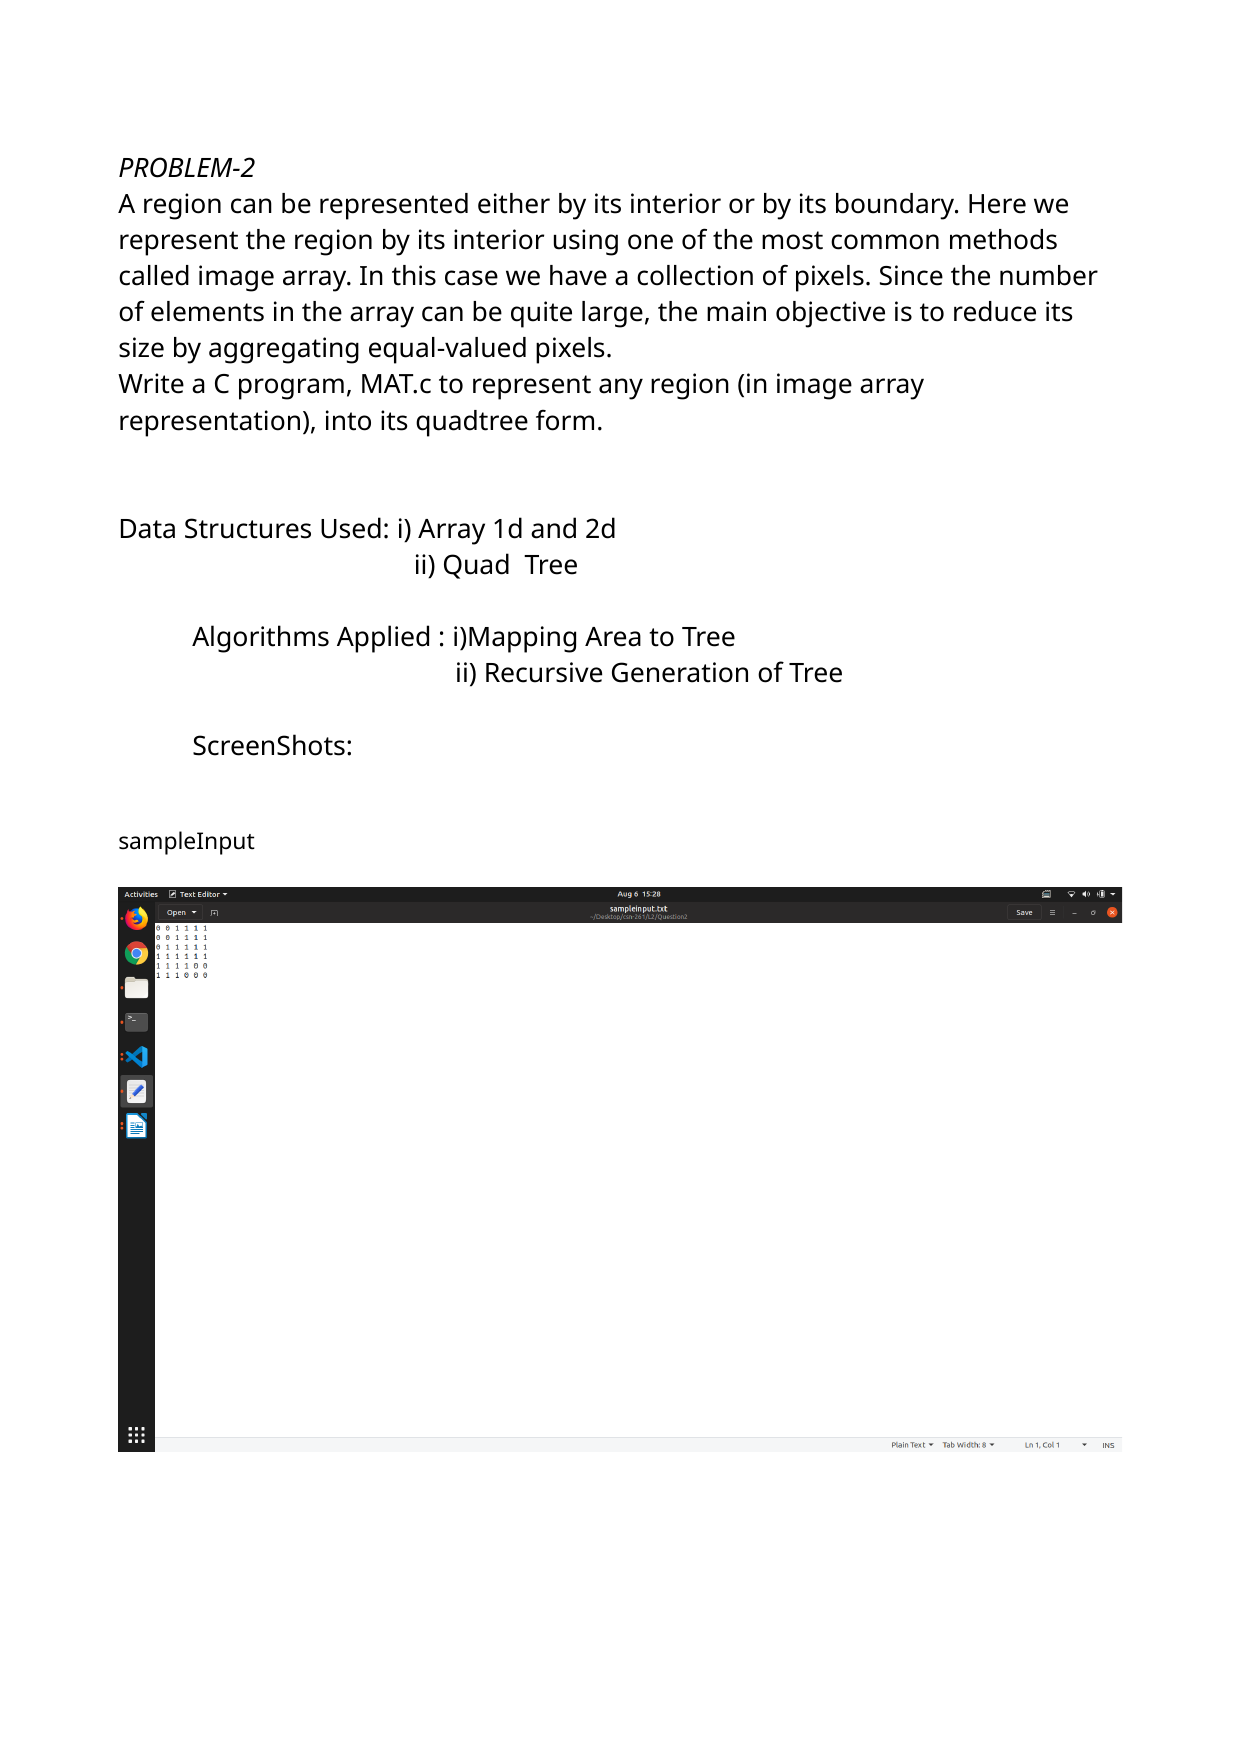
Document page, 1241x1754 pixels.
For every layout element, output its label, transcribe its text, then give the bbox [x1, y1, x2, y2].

text Algorithms Applied : i)Mapping Area to Tree [118, 618, 1122, 654]
text ii) Quad Tree [118, 546, 1122, 582]
text sampleInput [118, 825, 1122, 856]
text ii) Recursive Generation of Tree [118, 654, 1122, 690]
text ScreenShots: [118, 726, 1122, 763]
text Write a C program, MAT.c to represent any region (in image array representation), into its quadtree form. [118, 366, 1122, 438]
picture [118, 887, 1123, 1452]
text A region can be represented either by its interior or by its boundary. Here we represent the region by its interior using one of the most common methods called image array. In this case we have a collection of pixels. Since the number of elements in the array can be quite large, the main objective is to reduce its size by aggregating equal-valued pixels. [118, 185, 1122, 366]
text Data Structures Used: i) Array 1d and 2d [118, 509, 1122, 546]
text PROBLEM-2 [118, 149, 1122, 185]
